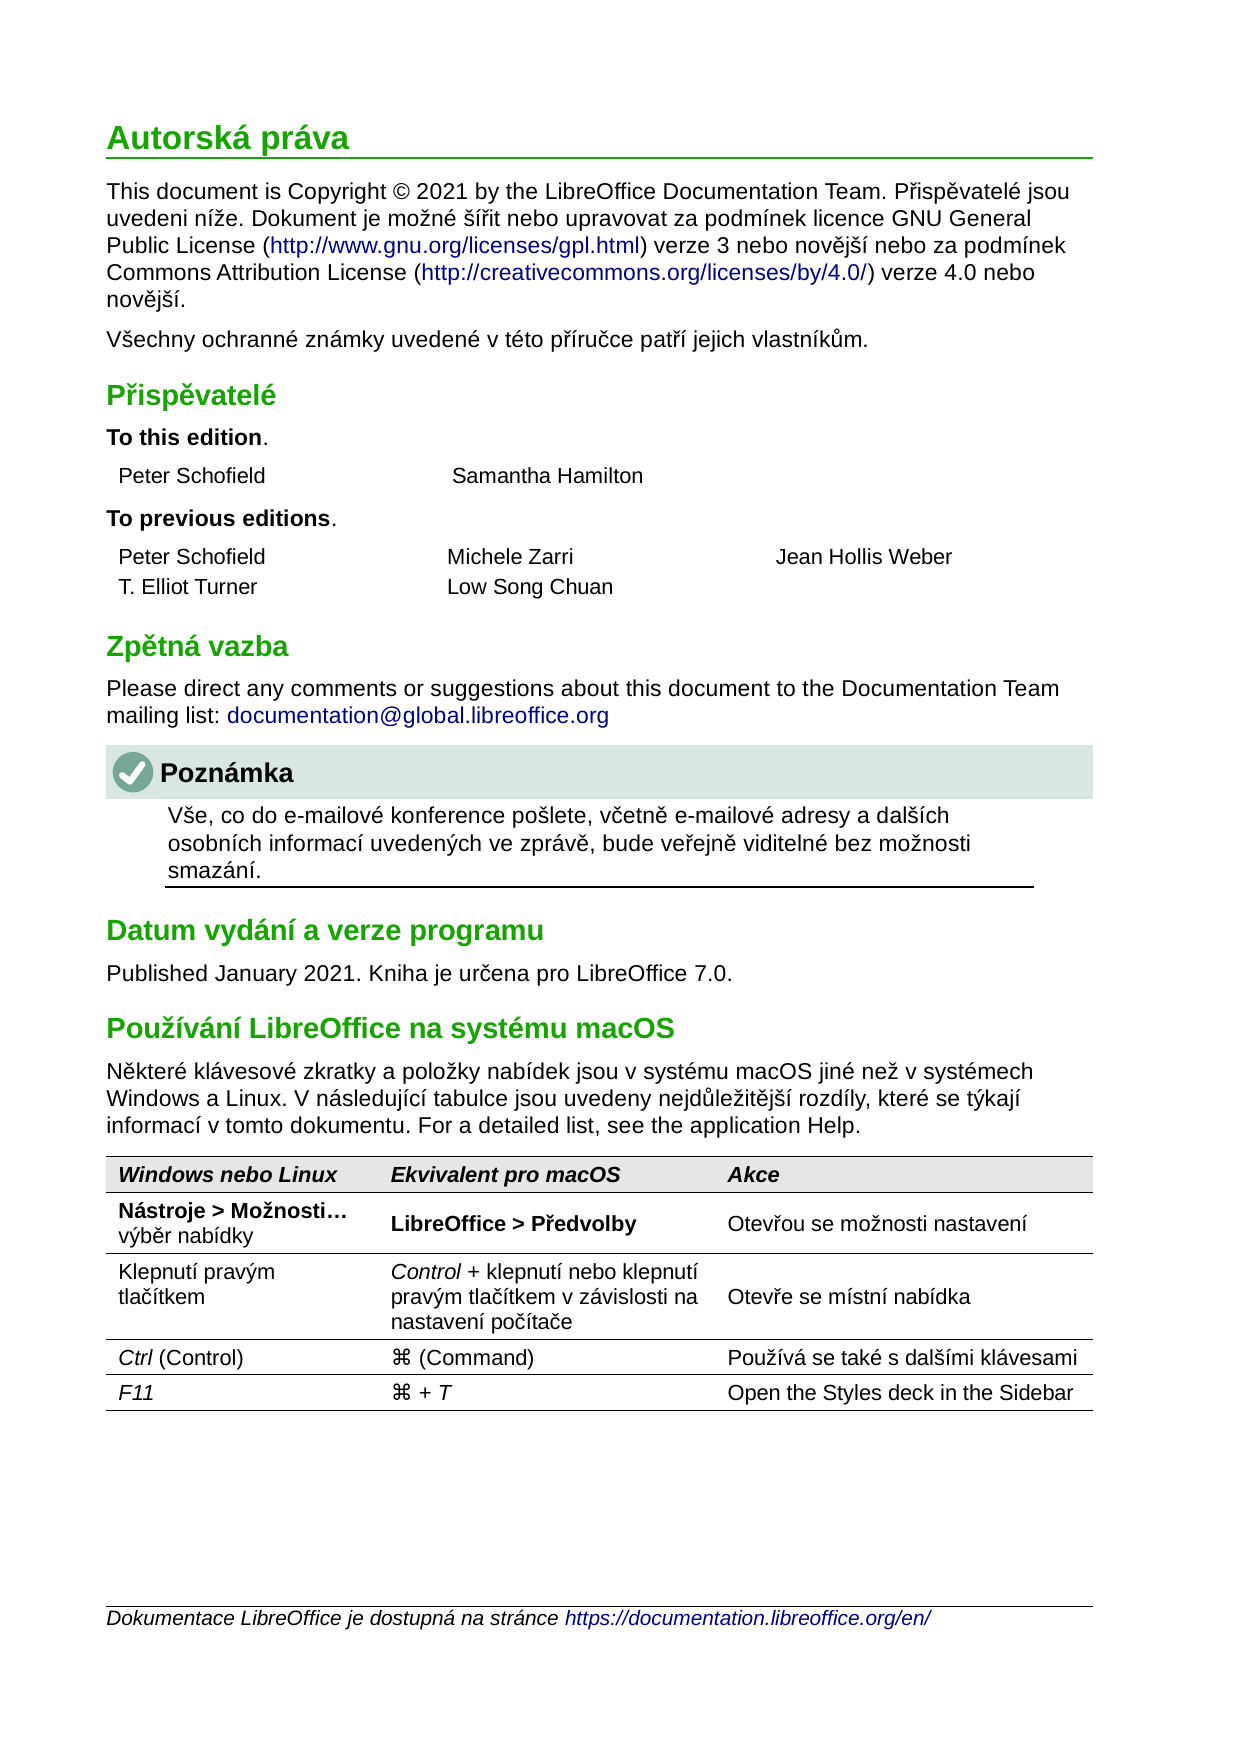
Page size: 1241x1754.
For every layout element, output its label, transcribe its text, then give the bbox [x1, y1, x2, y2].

table_header Peter Schofield [106, 544, 435, 574]
table_cell ⌘ (Command) [379, 1340, 716, 1374]
table_header Ekvivalent pro macOS [379, 1157, 716, 1192]
table_cell ⌘ + T [379, 1375, 716, 1410]
table_cell [764, 574, 1093, 603]
text To previous editions. [106, 504, 1093, 532]
text This document is Copyright © 2021 by the LibreOffice Documentation Team. Přispěvatelé jsou uvedeni níže. Dokument je možné šířit nebo upravovat za podmínek licence GNU General Public License (http://www.gnu.org/licenses/gpl.html) verze 3 nebo novější nebo za podmínek Commons Attribution License (http://creativecommons.org/licenses/by/4.0/) verze 4.0 nebo novější. [106, 177, 1093, 313]
table_header [766, 463, 1093, 493]
table_header Peter Schofield [106, 463, 440, 493]
table_cell Klepnutí pravým tlačítkem [106, 1254, 379, 1338]
table_header Michele Zarri [435, 544, 764, 574]
table_cell LibreOffice > Předvolby [379, 1193, 716, 1253]
table_cell Otevřou se možnosti nastavení [716, 1193, 1093, 1253]
table_cell Control + klepnutí nebo klepnutí pravým tlačítkem v závislosti na nastavení počítače [379, 1254, 716, 1338]
table_cell Nástroje > Možnosti… výběr nabídky [106, 1193, 379, 1253]
text Please direct any comments or suggestions about this document to the Documentation Team mailing list: documentation@global.libreoffice.org [106, 674, 1093, 729]
table_cell Low Song Chuan [435, 574, 764, 603]
subtitle Datum vydání a verze programu [106, 913, 1093, 947]
table_cell Používá se také s dalšími klávesami [716, 1340, 1093, 1374]
subtitle Poznámka [106, 745, 1093, 799]
table_cell Otevře se místní nabídka [716, 1254, 1093, 1338]
subtitle Zpětná vazba [106, 628, 1093, 662]
table_cell F11 [106, 1375, 379, 1410]
table_header Samantha Hamilton [440, 463, 766, 493]
table_header Akce [716, 1157, 1093, 1192]
subtitle Přispěvatelé [106, 377, 1093, 411]
text Některé klávesové zkratky a položky nabídek jsou v systému macOS jiné než v systémech Windows a Linux. V následující tabulce jsou uvedeny nejdůležitější rozdíly, které se týkají informací v tomto dokumentu. For a detailed list, see the application Help. [106, 1057, 1093, 1139]
text Vše, co do e-mailové konference pošlete, včetně e-mailové adresy a dalších osobních informací uvedených ve zprávě, bude veřejně viditelné bez možnosti smazání. [164, 799, 1034, 888]
text To this edition. [106, 423, 1093, 451]
text Všechny ochranné známky uvedené v této příručce patří jejich vlastníkům. [106, 325, 1093, 352]
text Published January 2021. Kniha je určena pro LibreOffice 7.0. [106, 959, 1093, 986]
table_cell T. Elliot Turner [106, 574, 435, 603]
subtitle Autorská práva [106, 118, 1093, 157]
table_cell Ctrl (Control) [106, 1340, 379, 1374]
table_cell Open the Styles deck in the Sidebar [716, 1375, 1093, 1410]
table_header Jean Hollis Weber [764, 544, 1093, 574]
table_header Windows nebo Linux [106, 1157, 379, 1192]
subtitle Používání LibreOffice na systému macOS [106, 1011, 1093, 1045]
